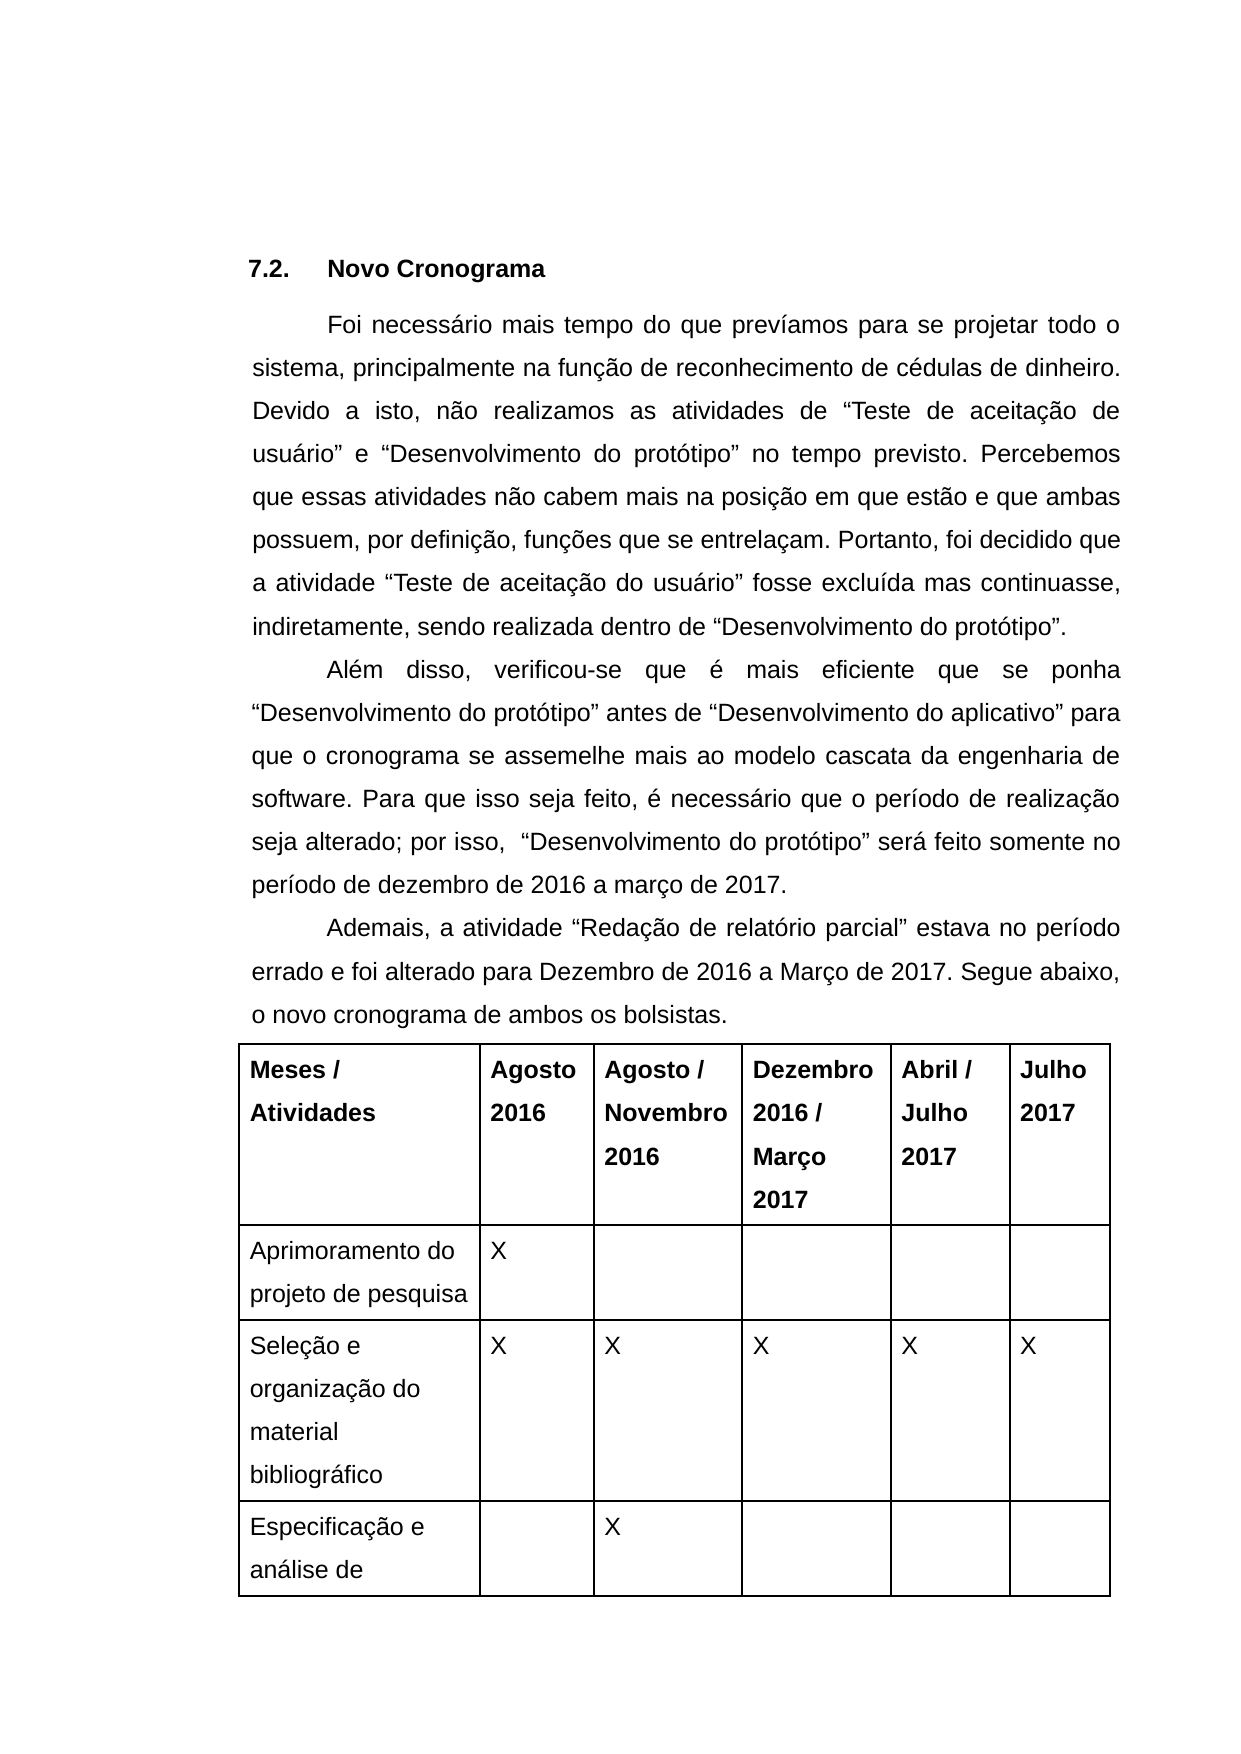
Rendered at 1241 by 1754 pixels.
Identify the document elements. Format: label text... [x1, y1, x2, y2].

table_cell [595, 1226, 741, 1319]
text Além disso, verificou-se que é mais eficiente que se ponha “Desenvolvimento do protótipo” antes de “Desenvolvimento do aplicativo” para que o cronograma se assemelhe mais ao modelo cascata da engenharia de software. Para que isso seja feito, é necessário que o período de realização seja alterado; por isso, “Desenvolvimento do protótipo” será feito somente no período de dezembro de 2016 a março de 2017. [251, 655, 1122, 899]
table_cell [481, 1502, 593, 1594]
table_cell X [1011, 1321, 1109, 1500]
subtitle Novo Cronograma [289, 254, 1122, 283]
table_cell Aprimoramento do projeto de pesquisa [240, 1226, 479, 1319]
table_header Julho 2017 [1011, 1045, 1109, 1224]
text Foi necessário mais tempo do que prevíamos para se projetar todo o sistema, principalmente na função de reconhecimento de cédulas de dinheiro. Devido a isto, não realizamos as atividades de “Teste de aceitação de usuário” e “Desenvolvimento do protótipo” no tempo previsto. Percebemos que essas atividades não cabem mais na posição em que estão e que ambas possuem, por definição, funções que se entrelaçam. Portanto, foi decidido que a atividade “Teste de aceitação do usuário” fosse excluída mas continuasse, indiretamente, sendo realizada dentro de “Desenvolvimento do protótipo”. [252, 310, 1122, 640]
table_header Agosto / Novembro 2016 [595, 1045, 741, 1224]
table_cell Seleção e organização do material bibliográfico [240, 1321, 479, 1500]
table_cell Especificação e análise de [240, 1502, 479, 1594]
table_cell [743, 1226, 890, 1319]
table_cell [892, 1226, 1009, 1319]
table_cell [1011, 1226, 1109, 1319]
table_header Meses / Atividades [240, 1045, 479, 1224]
table_cell X [595, 1321, 741, 1500]
table_cell [743, 1502, 890, 1594]
table_cell [892, 1502, 1009, 1594]
table_cell X [892, 1321, 1009, 1500]
text Ademais, a atividade “Redação de relatório parcial” estava no período errado e foi alterado para Dezembro de 2016 a Março de 2017. Segue abaixo, o novo cronograma de ambos os bolsistas. [251, 913, 1122, 1028]
table_cell X [595, 1502, 741, 1594]
table_cell X [743, 1321, 890, 1500]
table_header Agosto 2016 [481, 1045, 593, 1224]
table_cell X [481, 1321, 593, 1500]
table_header Abril / Julho 2017 [892, 1045, 1009, 1224]
table_header Dezembro 2016 / Março 2017 [743, 1045, 890, 1224]
table_cell X [481, 1226, 593, 1319]
table_cell [1011, 1502, 1109, 1594]
